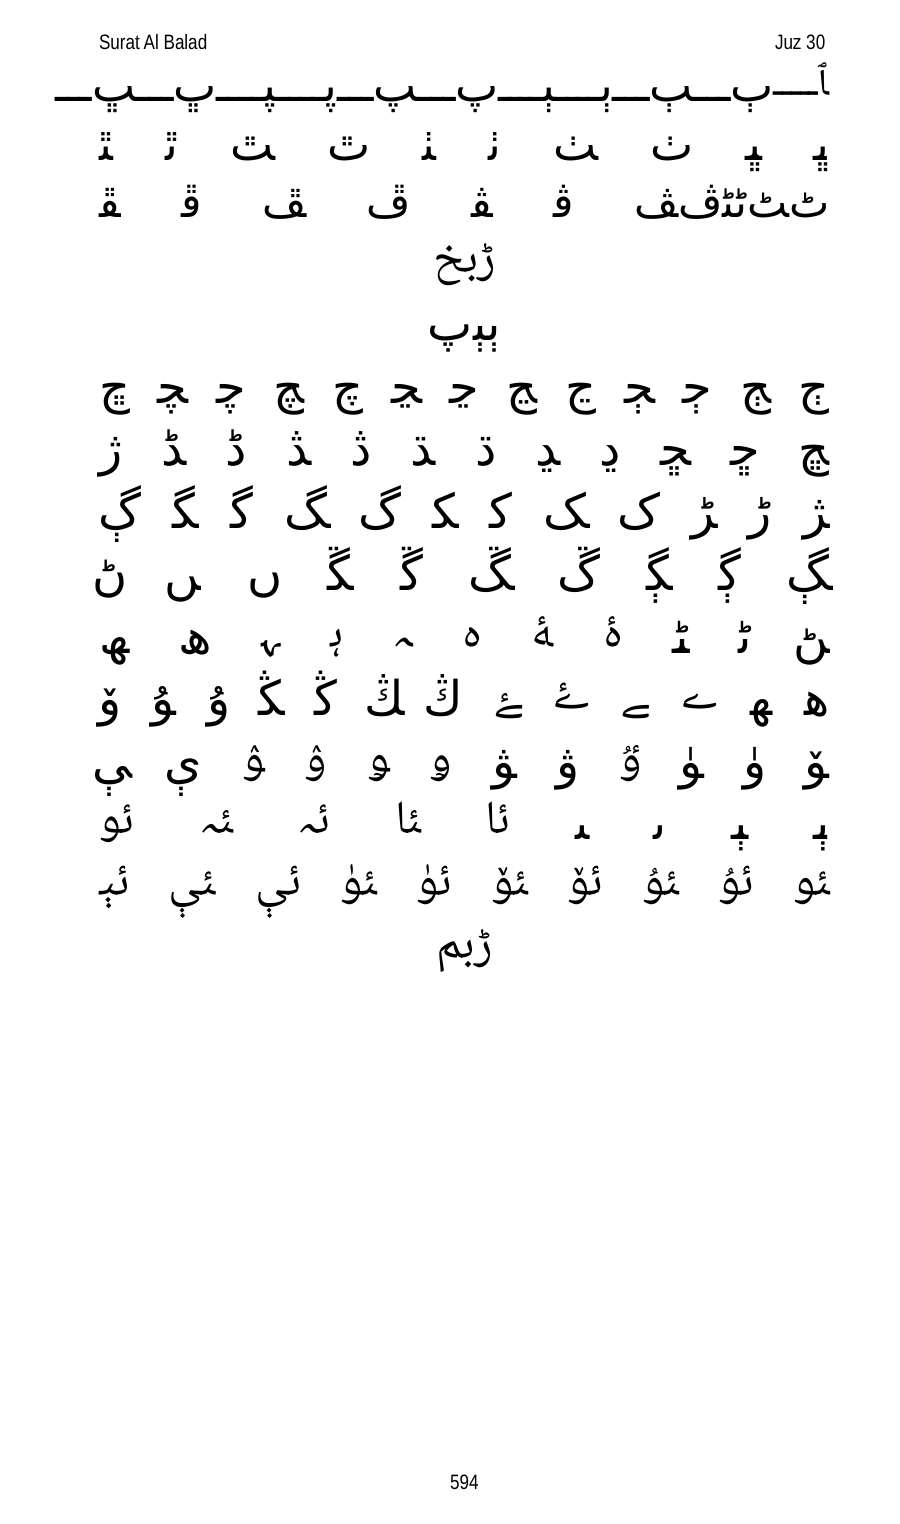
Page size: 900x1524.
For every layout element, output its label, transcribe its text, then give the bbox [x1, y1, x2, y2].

text ﭿ ﮀ ﮁ ﮂ ﮃ ﮄ ﮅ ﮆ ﮇ ﮈ ﮉ ﮊ [99, 423, 829, 485]
text ﭜ ﭝ ﭞ ﭟ ﭠ ﭡ ﭢ ﭣ ﭤ ﭥ [99, 120, 829, 179]
text ﮌﰇ [99, 235, 829, 298]
text ﮡ ﮢ ﮣ ﮤ ﮥ ﮦ ﮧ ﮨ ﮩ ﮪ ﮫ [99, 610, 829, 673]
text ﭲ ﭳ ﭴ ﭵ ﭶ ﭷ ﭸ ﭹ ﭺ ﭻ ﭼ ﭽ ﭾ [99, 360, 829, 423]
text ﮬ ﮭ ﮮ ﮯ ﮰ ﮱ ﯓ ﯔ ﯕ ﯖ ﯗ ﯘ ﯙ [99, 673, 829, 735]
text ﯦ ﯧ ﯨ ﯩ ﯪ ﯫ ﯬ ﯭ ﯮ [99, 798, 829, 859]
text ﭑﭒﭓﭔﭕﭖﭗﭘﭙﭚﭛ [99, 60, 829, 120]
text ﯚ ﯛ ﯜ ﯝ ﯞ ﯟ ﯠ ﯡ ﯢ ﯣ ﯤ ﯥ [99, 735, 829, 798]
text ﭔﭕﭖ [99, 298, 829, 360]
text ﯯ ﯰ ﯱ ﯲ ﯳ ﯴ ﯵ ﯶ ﯷ ﯸ [99, 859, 829, 921]
text ﭦﭧﭨﭩﭪﭫ ﭬ ﭭ ﭮ ﭯ ﭰ ﭱ [99, 179, 829, 235]
text ﮋ ﮌ ﮍ ﮎ ﮏ ﮐ ﮑ ﮒ ﮓ ﮔ ﮕ ﮖ [99, 485, 829, 548]
text ﮗ ﮘ ﮙ ﮚ ﮛ ﮜ ﮝ ﮞ ﮟ ﮠ [99, 548, 829, 610]
text ﮌﰈ [99, 921, 829, 984]
